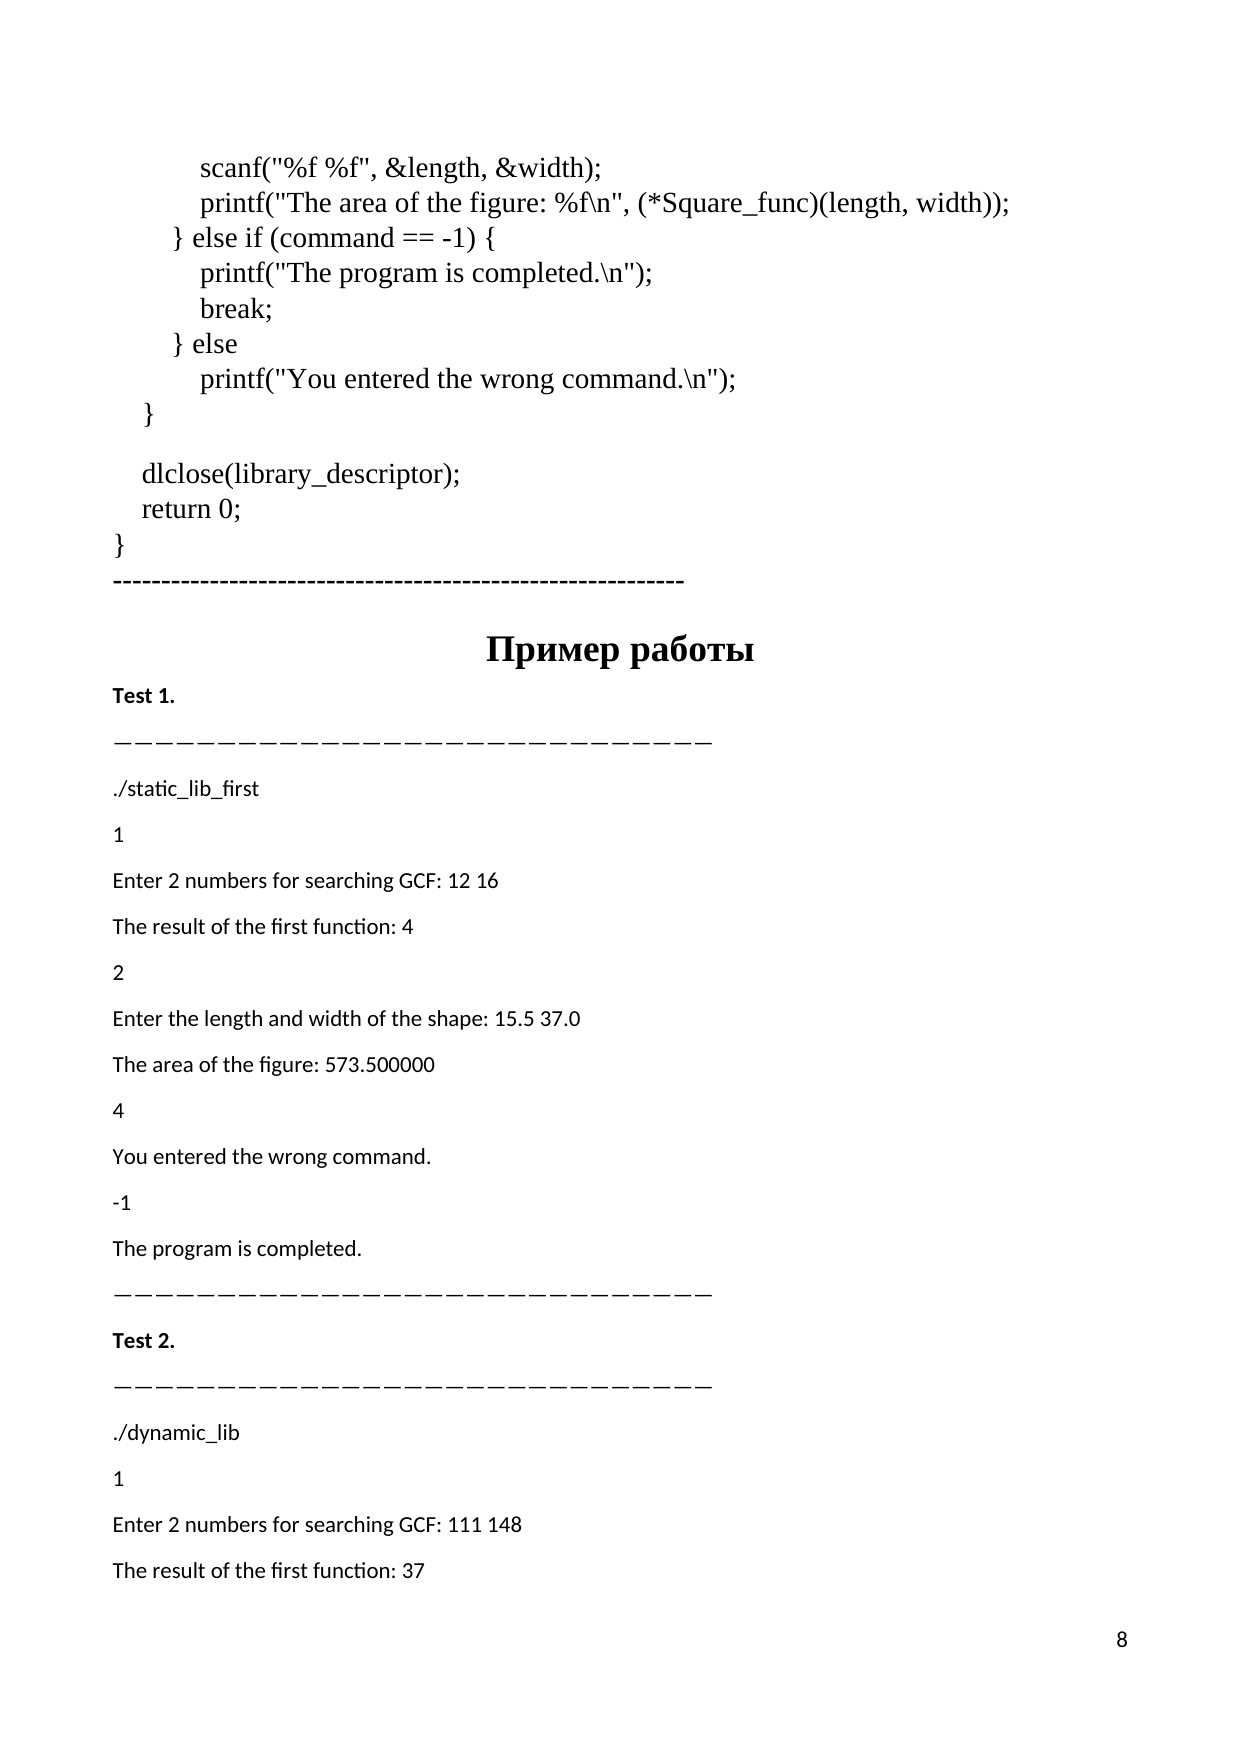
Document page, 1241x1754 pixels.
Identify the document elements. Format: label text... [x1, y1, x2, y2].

text 2 [112, 958, 1128, 986]
text ————————————————————————————— [112, 1372, 1128, 1400]
text The result of the first function: 4 [112, 912, 1128, 940]
text printf("You entered the wrong command.\n"); [112, 361, 1128, 395]
text } [112, 396, 1128, 430]
text 4 [112, 1096, 1128, 1124]
text ./static_lib_first [112, 774, 1128, 802]
text break; [112, 291, 1128, 324]
subtitle Пример работы [112, 627, 1128, 670]
text printf("The area of the figure: %f\n", (*Square_func)(length, width)); [112, 185, 1128, 219]
text printf("The program is completed.\n"); [112, 256, 1128, 289]
text scanf("%f %f", &length, &width); [112, 150, 1128, 183]
text You entered the wrong command. [112, 1142, 1128, 1170]
text } else [112, 326, 1128, 359]
text Enter 2 numbers for searching GCF: 111 148 [112, 1510, 1128, 1538]
text ./dynamic_lib [112, 1418, 1128, 1446]
text Test 1. [112, 682, 1128, 710]
text 1 [112, 1464, 1128, 1492]
text ————————————————————————————— [112, 1280, 1128, 1308]
text ————————————————————————————— [112, 728, 1128, 756]
text 1 [112, 820, 1128, 848]
text The area of the figure: 573.500000 [112, 1050, 1128, 1078]
text The result of the first function: 37 [112, 1556, 1128, 1584]
text dlclose(library_descriptor); [112, 456, 1128, 490]
text The program is completed. [112, 1234, 1128, 1262]
text Enter the length and width of the shape: 15.5 37.0 [112, 1004, 1128, 1032]
text -1 [112, 1188, 1128, 1216]
text } ----------------------------------------------------------- [112, 527, 1128, 596]
text return 0; [112, 492, 1128, 525]
text } else if (command == -1) { [112, 220, 1128, 254]
text Test 2. [112, 1326, 1128, 1354]
text Enter 2 numbers for searching GCF: 12 16 [112, 866, 1128, 894]
